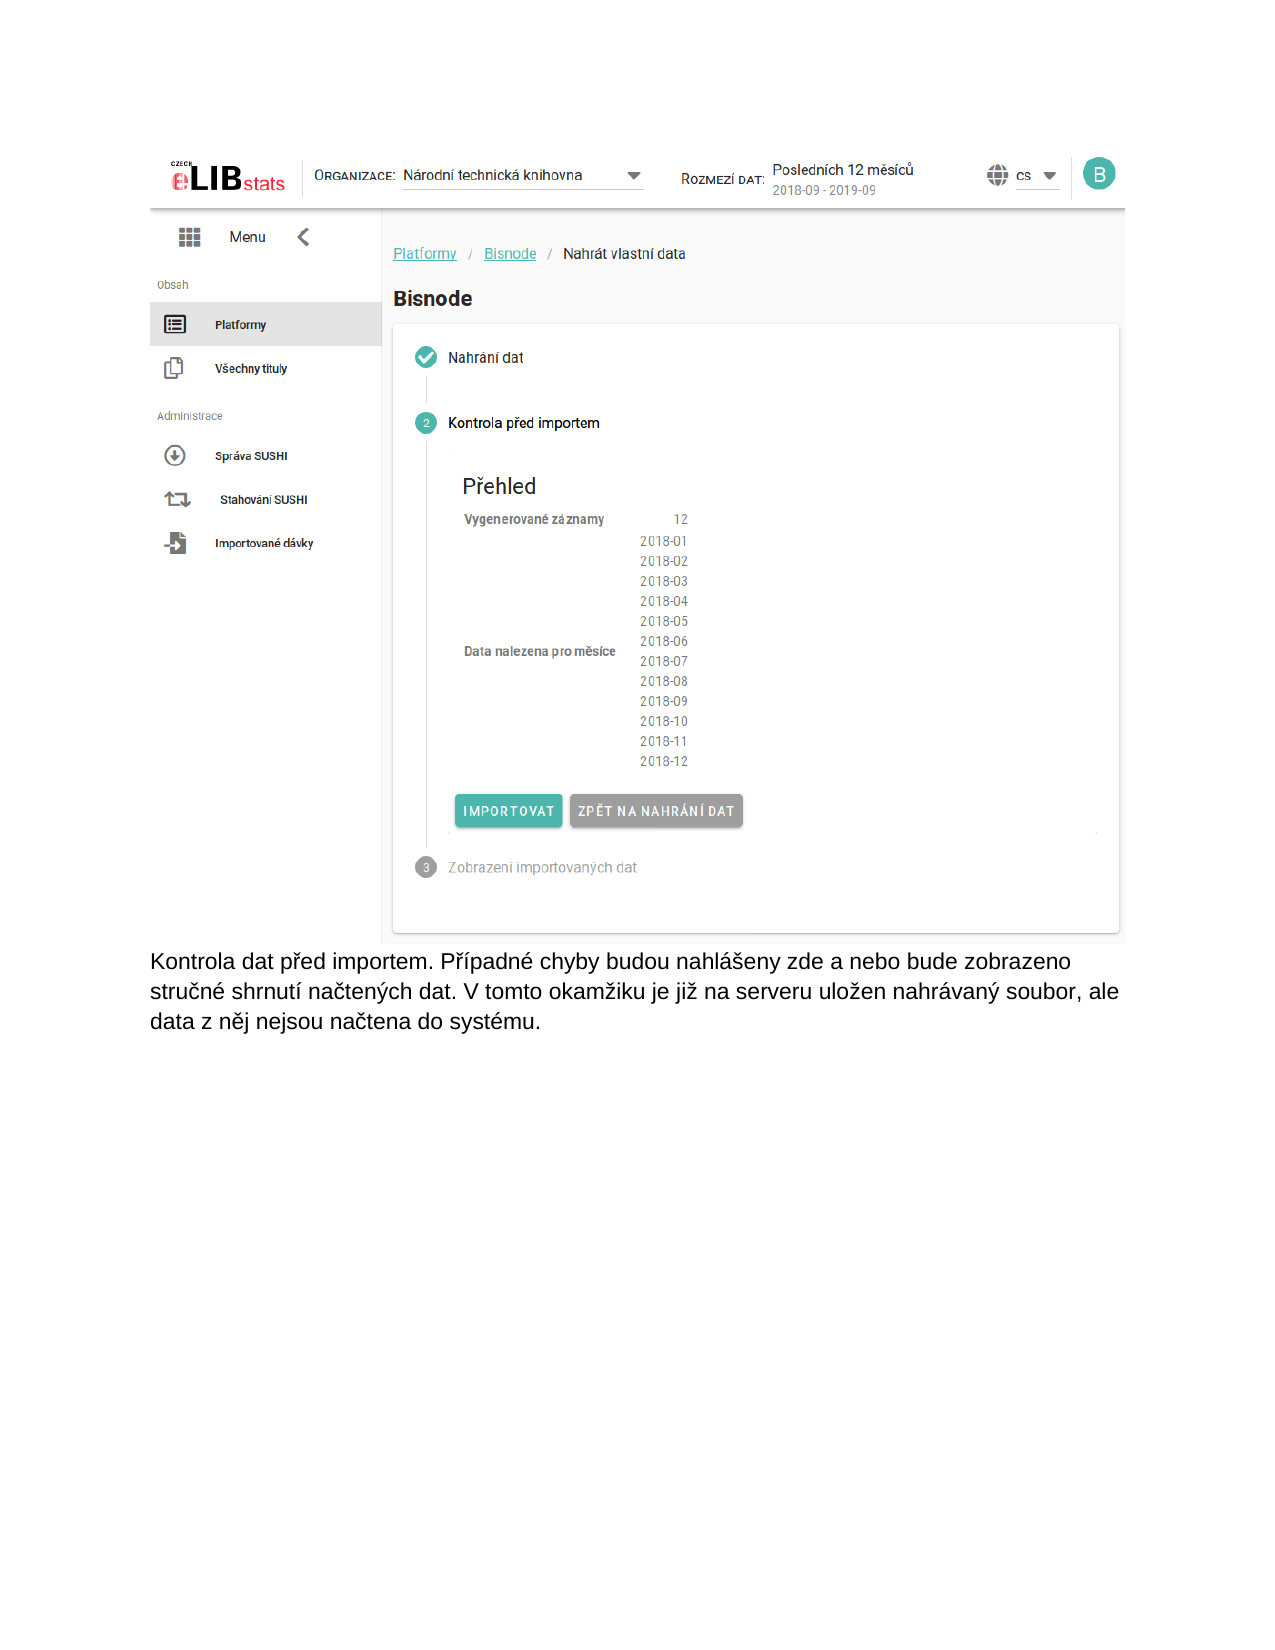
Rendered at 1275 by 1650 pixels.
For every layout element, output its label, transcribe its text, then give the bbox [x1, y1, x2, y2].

text Kontrola dat před importem. Případné chyby budou nahlášeny zde a nebo bude zobrazeno stručné shrnutí načtených dat. V tomto okamžiku je již na serveru uložen nahrávaný soubor, ale data z něj nejsou načtena do systému. [150, 948, 1125, 1034]
picture [150, 150, 1125, 944]
